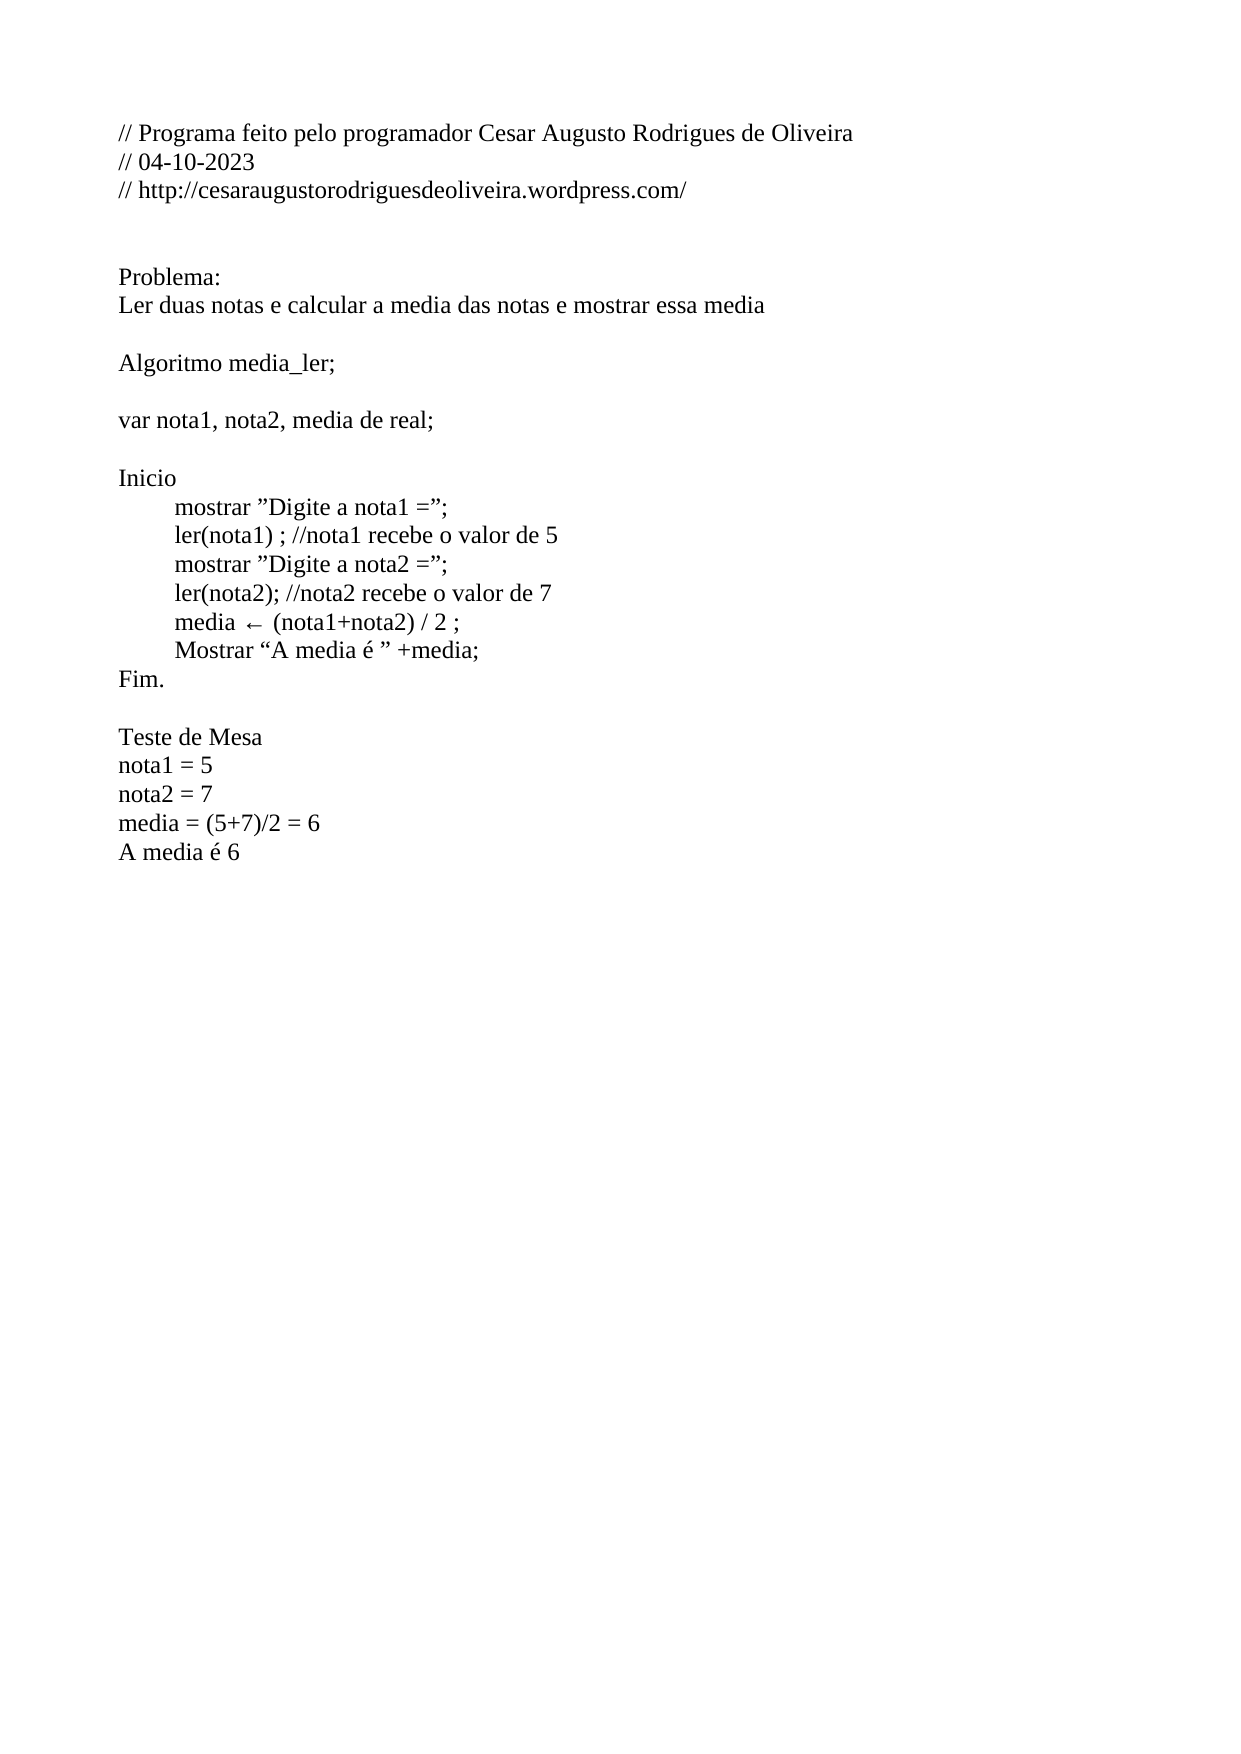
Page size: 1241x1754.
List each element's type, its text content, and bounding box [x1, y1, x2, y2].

text nota1 = 5 [118, 751, 1122, 779]
text mostrar ”Digite a nota2 =”; [118, 549, 1122, 578]
text nota2 = 7 [118, 779, 1122, 808]
text A media é 6 [118, 837, 1122, 866]
text ler(nota1) ; //nota1 recebe o valor de 5 [118, 521, 1122, 549]
text Problema: [118, 262, 1122, 291]
text Fim. [118, 664, 1122, 693]
text Teste de Mesa [118, 722, 1122, 751]
text // 04-10-2023 [118, 147, 1122, 176]
text mostrar ”Digite a nota1 =”; [118, 492, 1122, 521]
text media = (5+7)/2 = 6 [118, 808, 1122, 837]
text Ler duas notas e calcular a media das notas e mostrar essa media [118, 291, 1122, 319]
text var nota1, nota2, media de real; [118, 406, 1122, 434]
text Inicio [118, 463, 1122, 492]
text // Programa feito pelo programador Cesar Augusto Rodrigues de Oliveira [118, 118, 1122, 147]
text ler(nota2); //nota2 recebe o valor de 7 [118, 578, 1122, 607]
text // http://cesaraugustorodriguesdeoliveira.wordpress.com/ [118, 176, 1122, 204]
text media ← (nota1+nota2) / 2 ; [118, 607, 1122, 636]
text Algoritmo media_ler; [118, 348, 1122, 377]
text Mostrar “A media é ” +media; [118, 636, 1122, 664]
